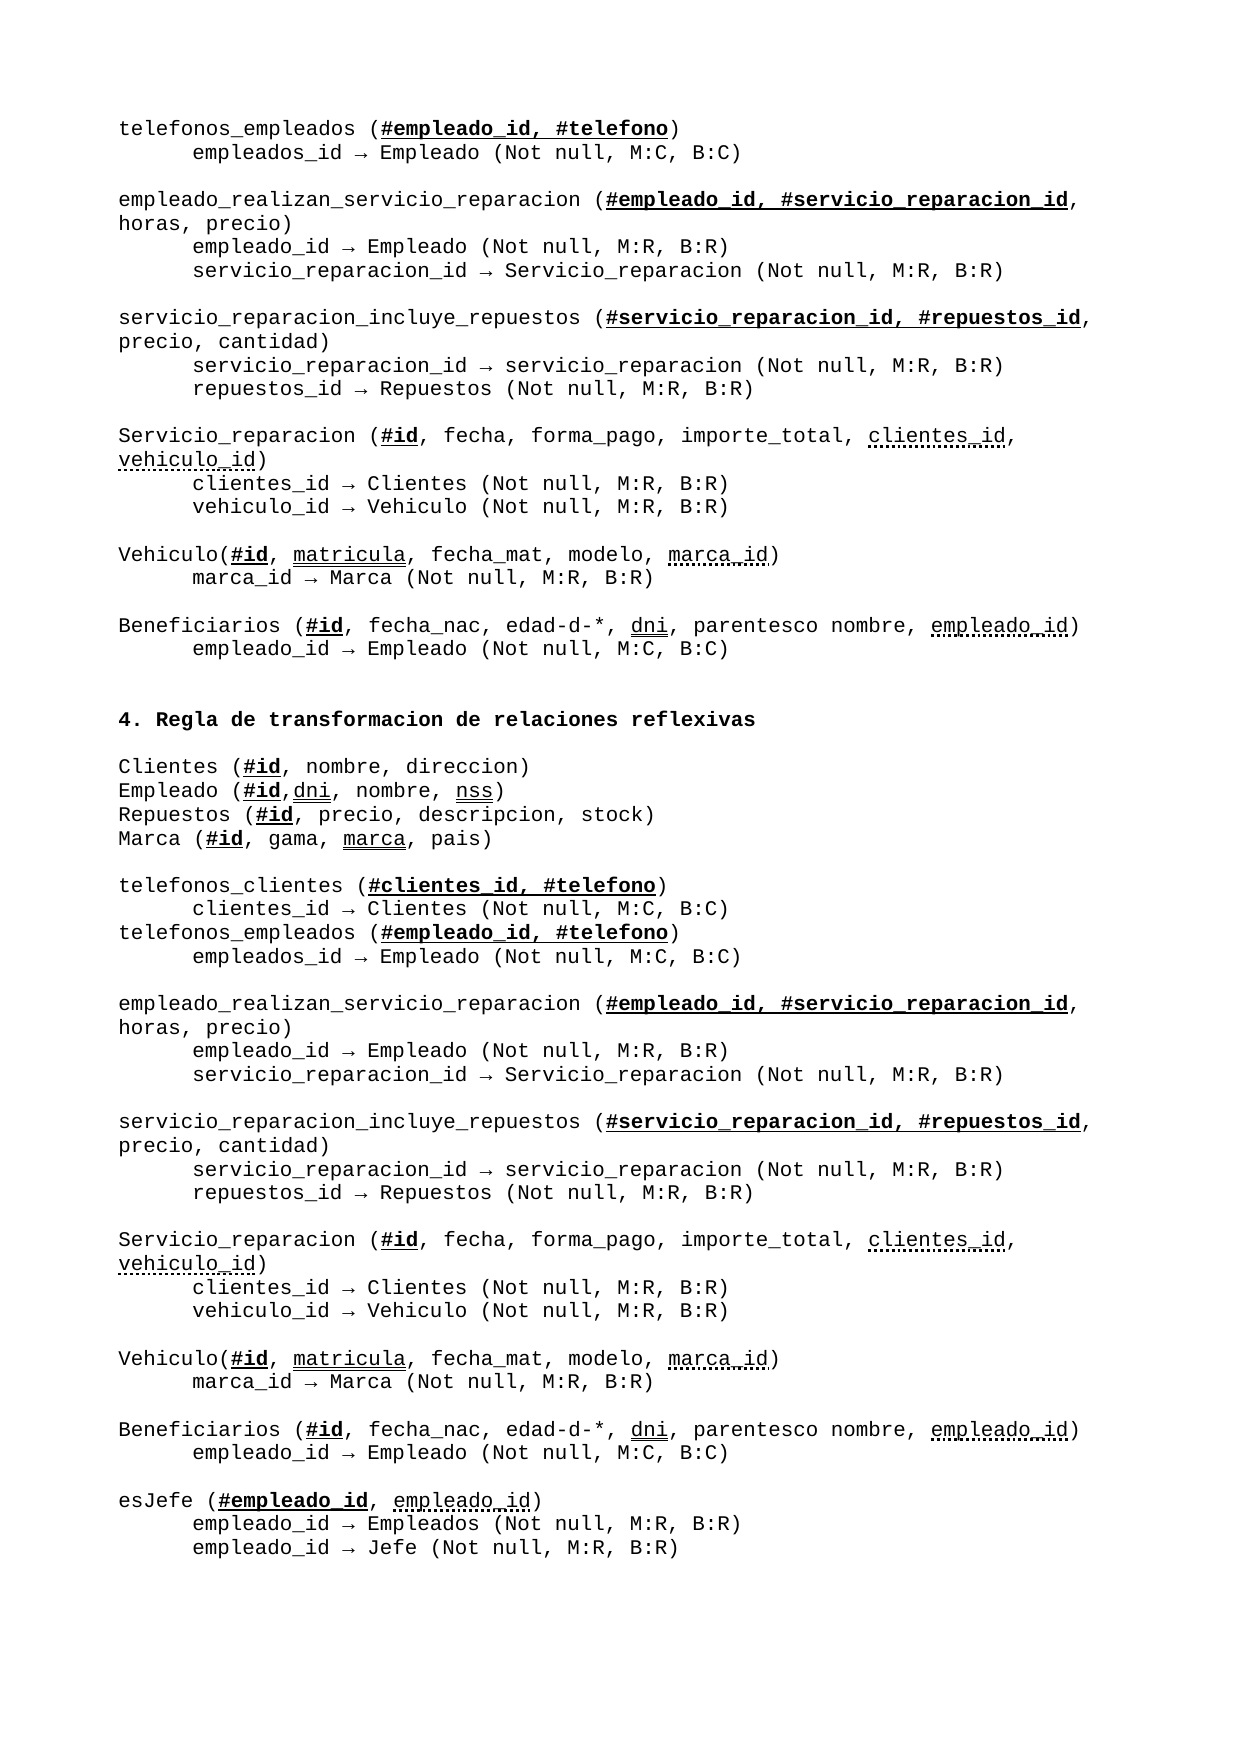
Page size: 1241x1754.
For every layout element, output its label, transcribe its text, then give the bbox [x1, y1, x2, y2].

text telefonos_clientes (#clientes_id, #telefono) [118, 875, 1122, 898]
text Servicio_reparacion (#id, fecha, forma_pago, importe_total, clientes_id, vehiculo_id) [118, 426, 1122, 473]
text servicio_reparacion_incluye_repuestos (#servicio_reparacion_id, #repuestos_id, precio, cantidad) [118, 307, 1122, 354]
text repuestos_id → Repuestos (Not null, M:R, B:R) [118, 1182, 1122, 1206]
text Servicio_reparacion (#id, fecha, forma_pago, importe_total, clientes_id, vehiculo_id) [118, 1229, 1122, 1277]
text clientes_id → Clientes (Not null, M:R, B:R) [118, 473, 1122, 496]
text Beneficiarios (#id, fecha_nac, edad-d-*, dni, parentesco nombre, empleado_id) [118, 1419, 1122, 1442]
text Repuestos (#id, precio, descripcion, stock) [118, 804, 1122, 827]
text empleado_id → Empleado (Not null, M:C, B:C) [118, 1442, 1122, 1466]
text Marca (#id, gama, marca, pais) [118, 827, 1122, 851]
text telefonos_empleados (#empleado_id, #telefono) [118, 118, 1122, 142]
text repuestos_id → Repuestos (Not null, M:R, B:R) [118, 378, 1122, 402]
text empleado_realizan_servicio_reparacion (#empleado_id, #servicio_reparacion_id, horas, precio) [118, 993, 1122, 1040]
text empleado_id → Empleados (Not null, M:R, B:R) [118, 1513, 1122, 1537]
text empleados_id → Empleado (Not null, M:C, B:C) [118, 946, 1122, 969]
text empleado_id → Empleado (Not null, M:C, B:C) [118, 638, 1122, 662]
text Clientes (#id, nombre, direccion) [118, 757, 1122, 780]
text empleados_id → Empleado (Not null, M:C, B:C) [118, 142, 1122, 165]
text Beneficiarios (#id, fecha_nac, edad-d-*, dni, parentesco nombre, empleado_id) [118, 615, 1122, 638]
text vehiculo_id → Vehiculo (Not null, M:R, B:R) [118, 496, 1122, 520]
text esJefe (#empleado_id, empleado_id) [118, 1489, 1122, 1513]
text servicio_reparacion_id → servicio_reparacion (Not null, M:R, B:R) [118, 354, 1122, 378]
text marca_id → Marca (Not null, M:R, B:R) [118, 567, 1122, 591]
text Vehiculo(#id, matricula, fecha_mat, modelo, marca_id) [118, 544, 1122, 567]
text empleado_id → Jefe (Not null, M:R, B:R) [118, 1537, 1122, 1561]
text clientes_id → Clientes (Not null, M:C, B:C) [118, 898, 1122, 922]
text telefonos_empleados (#empleado_id, #telefono) [118, 922, 1122, 946]
text empleado_id → Empleado (Not null, M:R, B:R) [118, 236, 1122, 260]
text empleado_realizan_servicio_reparacion (#empleado_id, #servicio_reparacion_id, horas, precio) [118, 189, 1122, 236]
text 4. Regla de transformacion de relaciones reflexivas [118, 709, 1122, 733]
text clientes_id → Clientes (Not null, M:R, B:R) [118, 1277, 1122, 1300]
text servicio_reparacion_id → Servicio_reparacion (Not null, M:R, B:R) [118, 1064, 1122, 1088]
text servicio_reparacion_id → servicio_reparacion (Not null, M:R, B:R) [118, 1158, 1122, 1182]
text servicio_reparacion_id → Servicio_reparacion (Not null, M:R, B:R) [118, 260, 1122, 284]
text Vehiculo(#id, matricula, fecha_mat, modelo, marca_id) [118, 1348, 1122, 1371]
text Empleado (#id,dni, nombre, nss) [118, 780, 1122, 804]
text vehiculo_id → Vehiculo (Not null, M:R, B:R) [118, 1300, 1122, 1324]
text servicio_reparacion_incluye_repuestos (#servicio_reparacion_id, #repuestos_id, precio, cantidad) [118, 1111, 1122, 1158]
text empleado_id → Empleado (Not null, M:R, B:R) [118, 1040, 1122, 1064]
text marca_id → Marca (Not null, M:R, B:R) [118, 1371, 1122, 1395]
